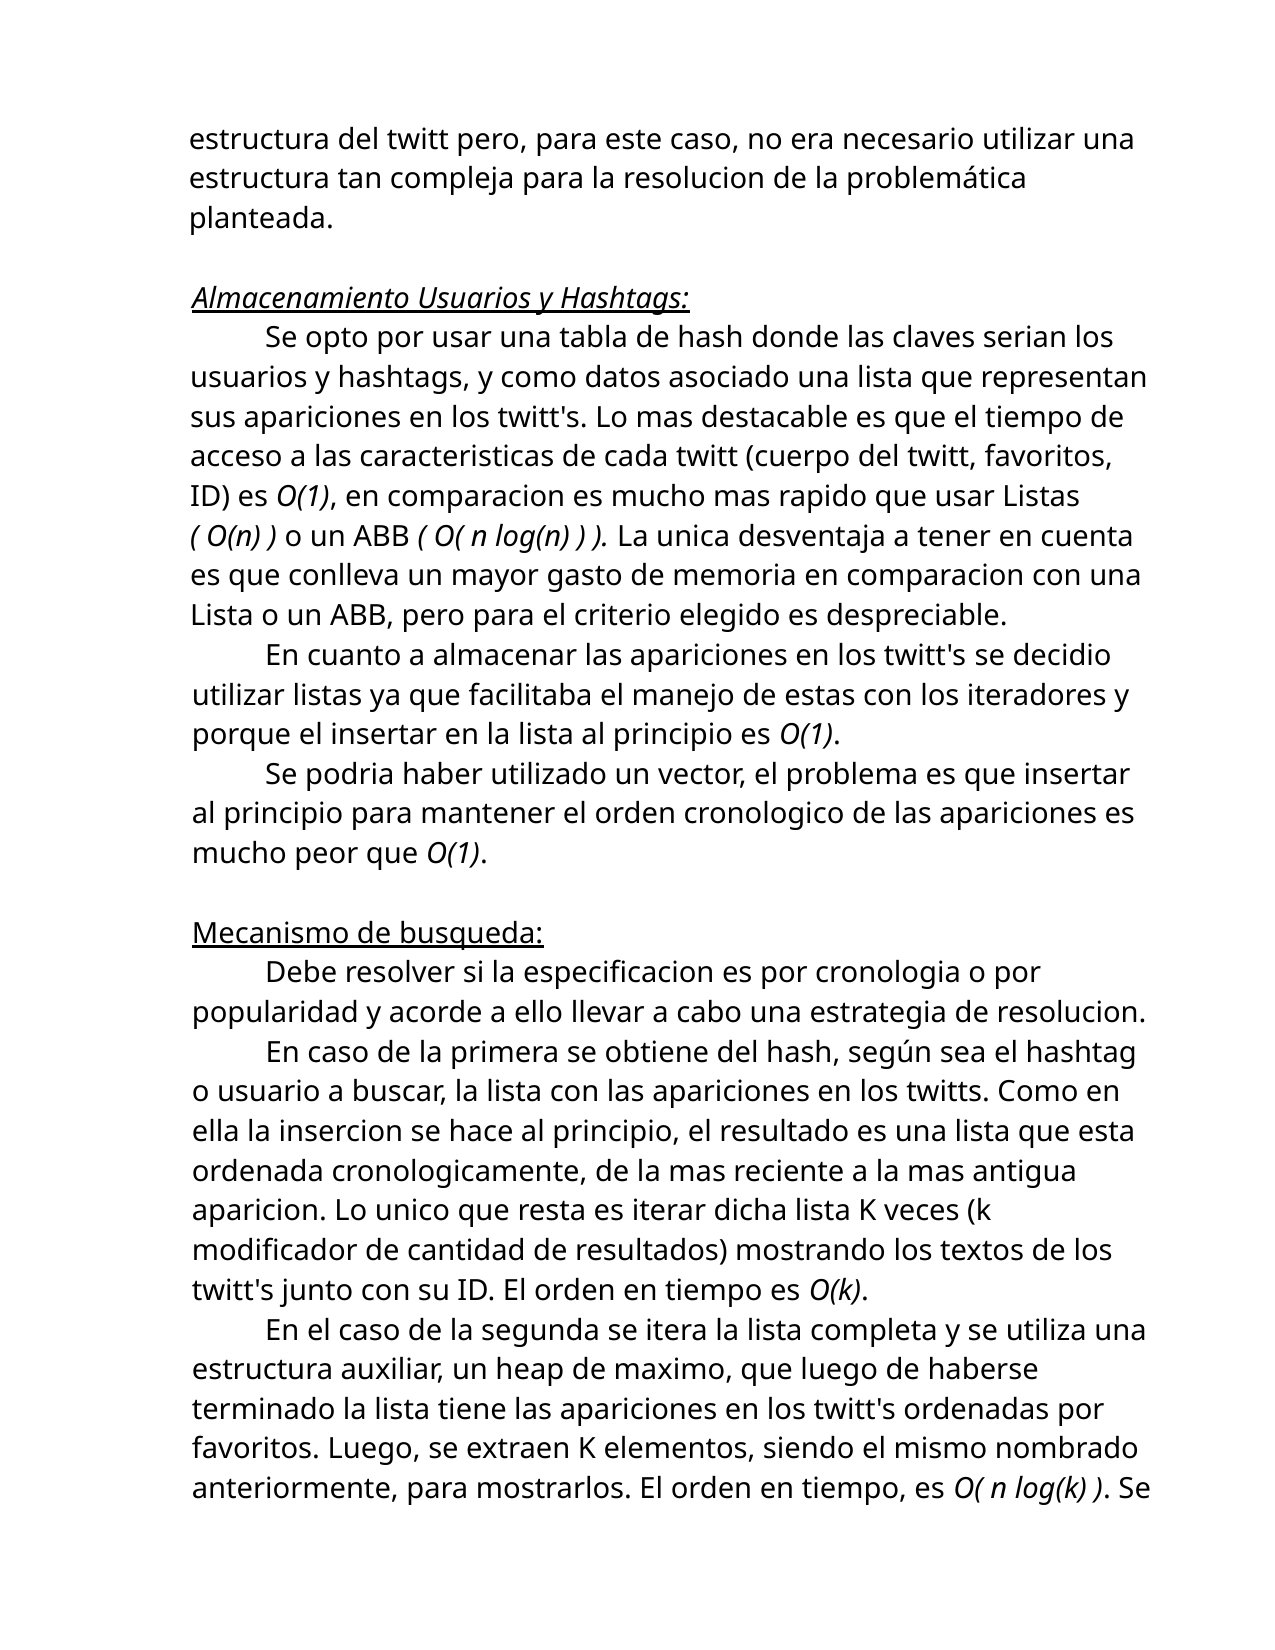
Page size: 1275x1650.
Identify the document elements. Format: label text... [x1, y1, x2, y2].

text Se podria haber utilizado un vector, el problema es que insertar al principio para mantener el orden cronologico de las apariciones es mucho peor que O(1). [192, 753, 1157, 872]
text En el caso de la segunda se itera la lista completa y se utiliza una estructura auxiliar, un heap de maximo, que luego de haberse terminado la lista tiene las apariciones en los twitt's ordenadas por favoritos. Luego, se extraen K elementos, siendo el mismo nombrado anteriormente, para mostrarlos. El orden en tiempo, es O( n log(k) ). Se [192, 1309, 1157, 1507]
text estructura del twitt pero, para este caso, no era necesario utilizar una estructura tan compleja para la resolucion de la problemática planteada. [188, 118, 1157, 237]
text Mecanismo de busqueda: [192, 912, 1157, 952]
text Se opto por usar una tabla de hash donde las claves serian los usuarios y hashtags, y como datos asociado una lista que representan sus apariciones en los twitt's. Lo mas destacable es que el tiempo de acceso a las caracteristicas de cada twitt (cuerpo del twitt, favoritos, ID) es O(1), en comparacion es mucho mas rapido que usar Listas ( O(n) ) o un ABB ( O( n log(n) ) ). La unica desventaja a tener en cuenta es que conlleva un mayor gasto de memoria en comparacion con una Lista o un ABB, pero para el criterio elegido es despreciable. [190, 317, 1157, 634]
text En caso de la primera se obtiene del hash, según sea el hashtag o usuario a buscar, la lista con las apariciones en los twitts. Como en ella la insercion se hace al principio, el resultado es una lista que esta ordenada cronologicamente, de la mas reciente a la mas antigua aparicion. Lo unico que resta es iterar dicha lista K veces (k modificador de cantidad de resultados) mostrando los textos de los twitt's junto con su ID. El orden en tiempo es O(k). [192, 1031, 1157, 1309]
text En cuanto a almacenar las apariciones en los twitt's se decidio utilizar listas ya que facilitaba el manejo de estas con los iteradores y porque el insertar en la lista al principio es O(1). [192, 634, 1157, 753]
text Debe resolver si la especificacion es por cronologia o por popularidad y acorde a ello llevar a cabo una estrategia de resolucion. [192, 952, 1157, 1031]
text Almacenamiento Usuarios y Hashtags: [192, 277, 1157, 317]
